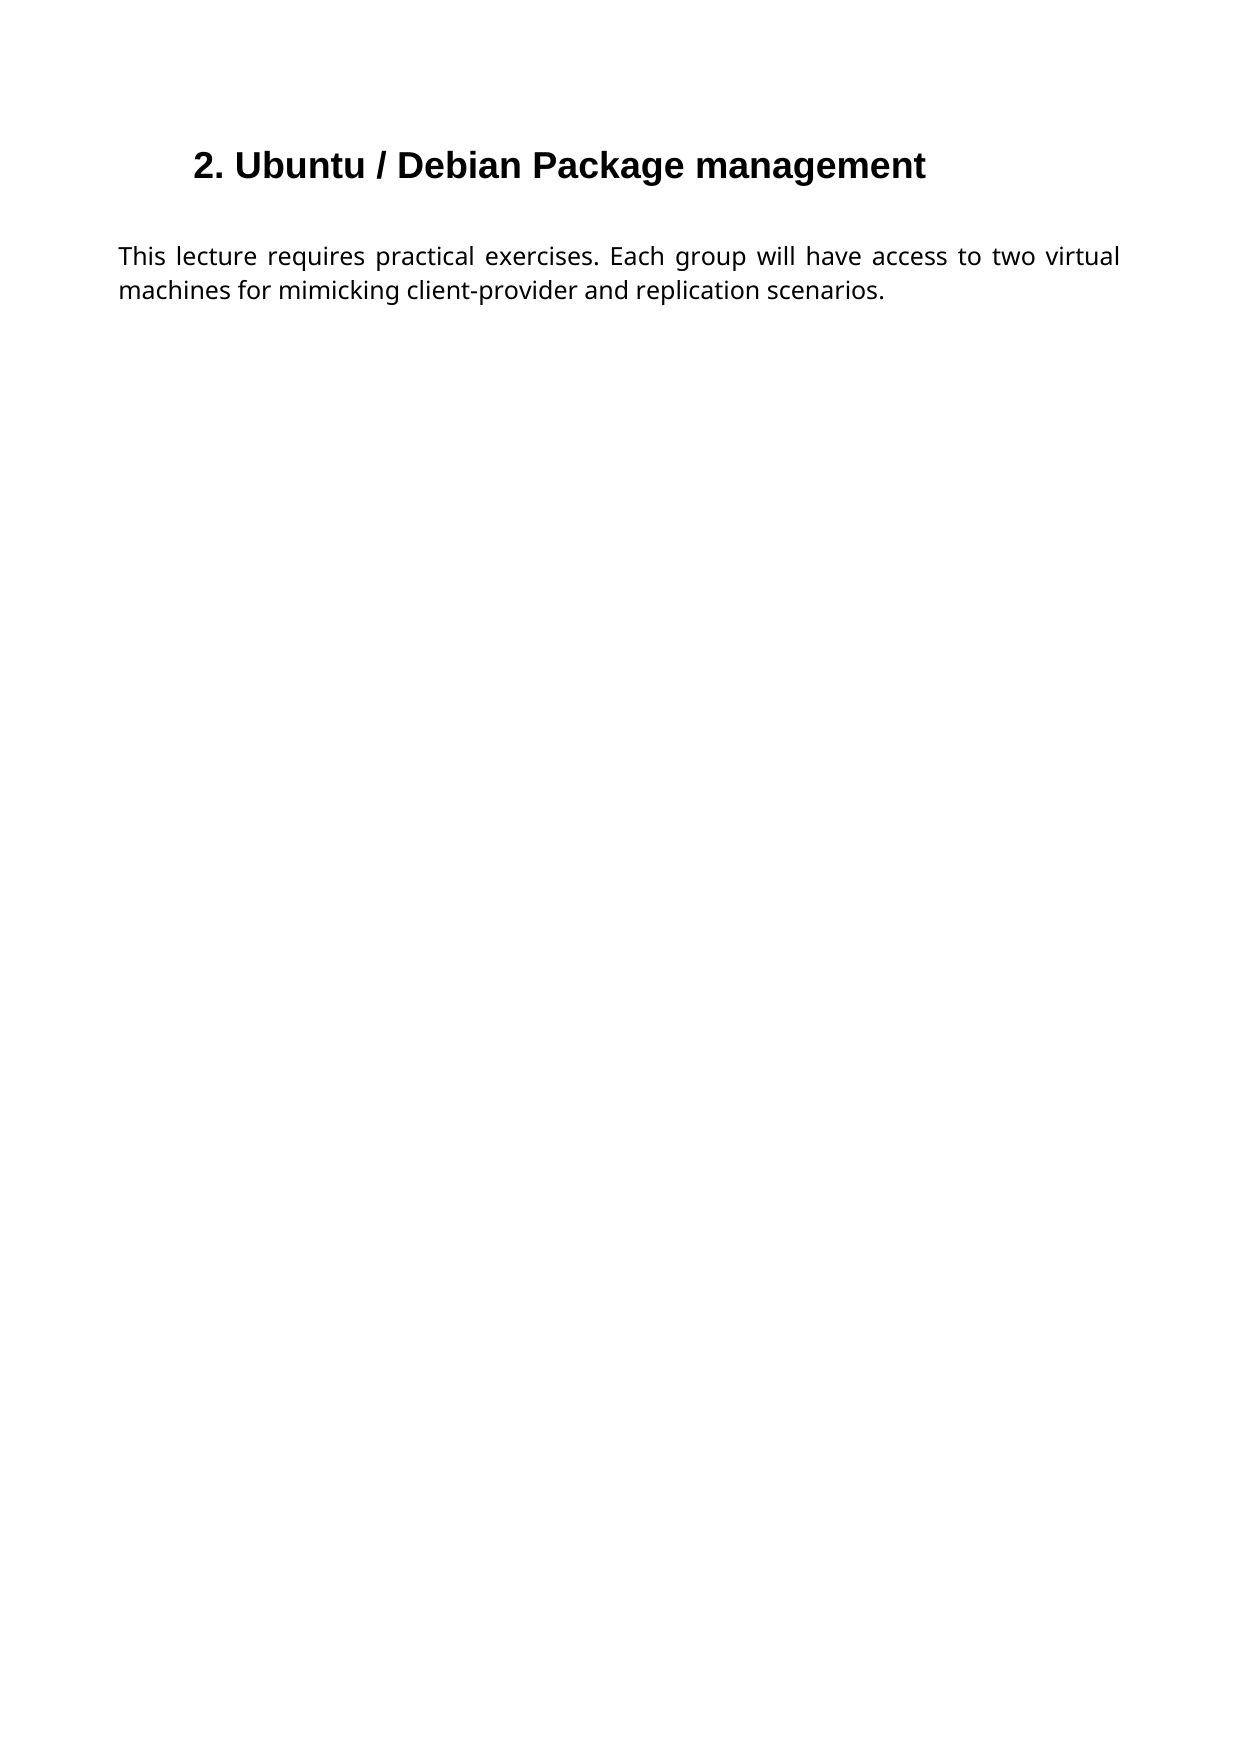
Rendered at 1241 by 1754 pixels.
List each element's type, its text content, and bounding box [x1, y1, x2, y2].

text This lecture requires practical exercises. Each group will have access to two virtual machines for mimicking client-provider and replication scenarios. [118, 238, 1122, 307]
subtitle 2. Ubuntu / Debian Package management [118, 143, 1122, 186]
